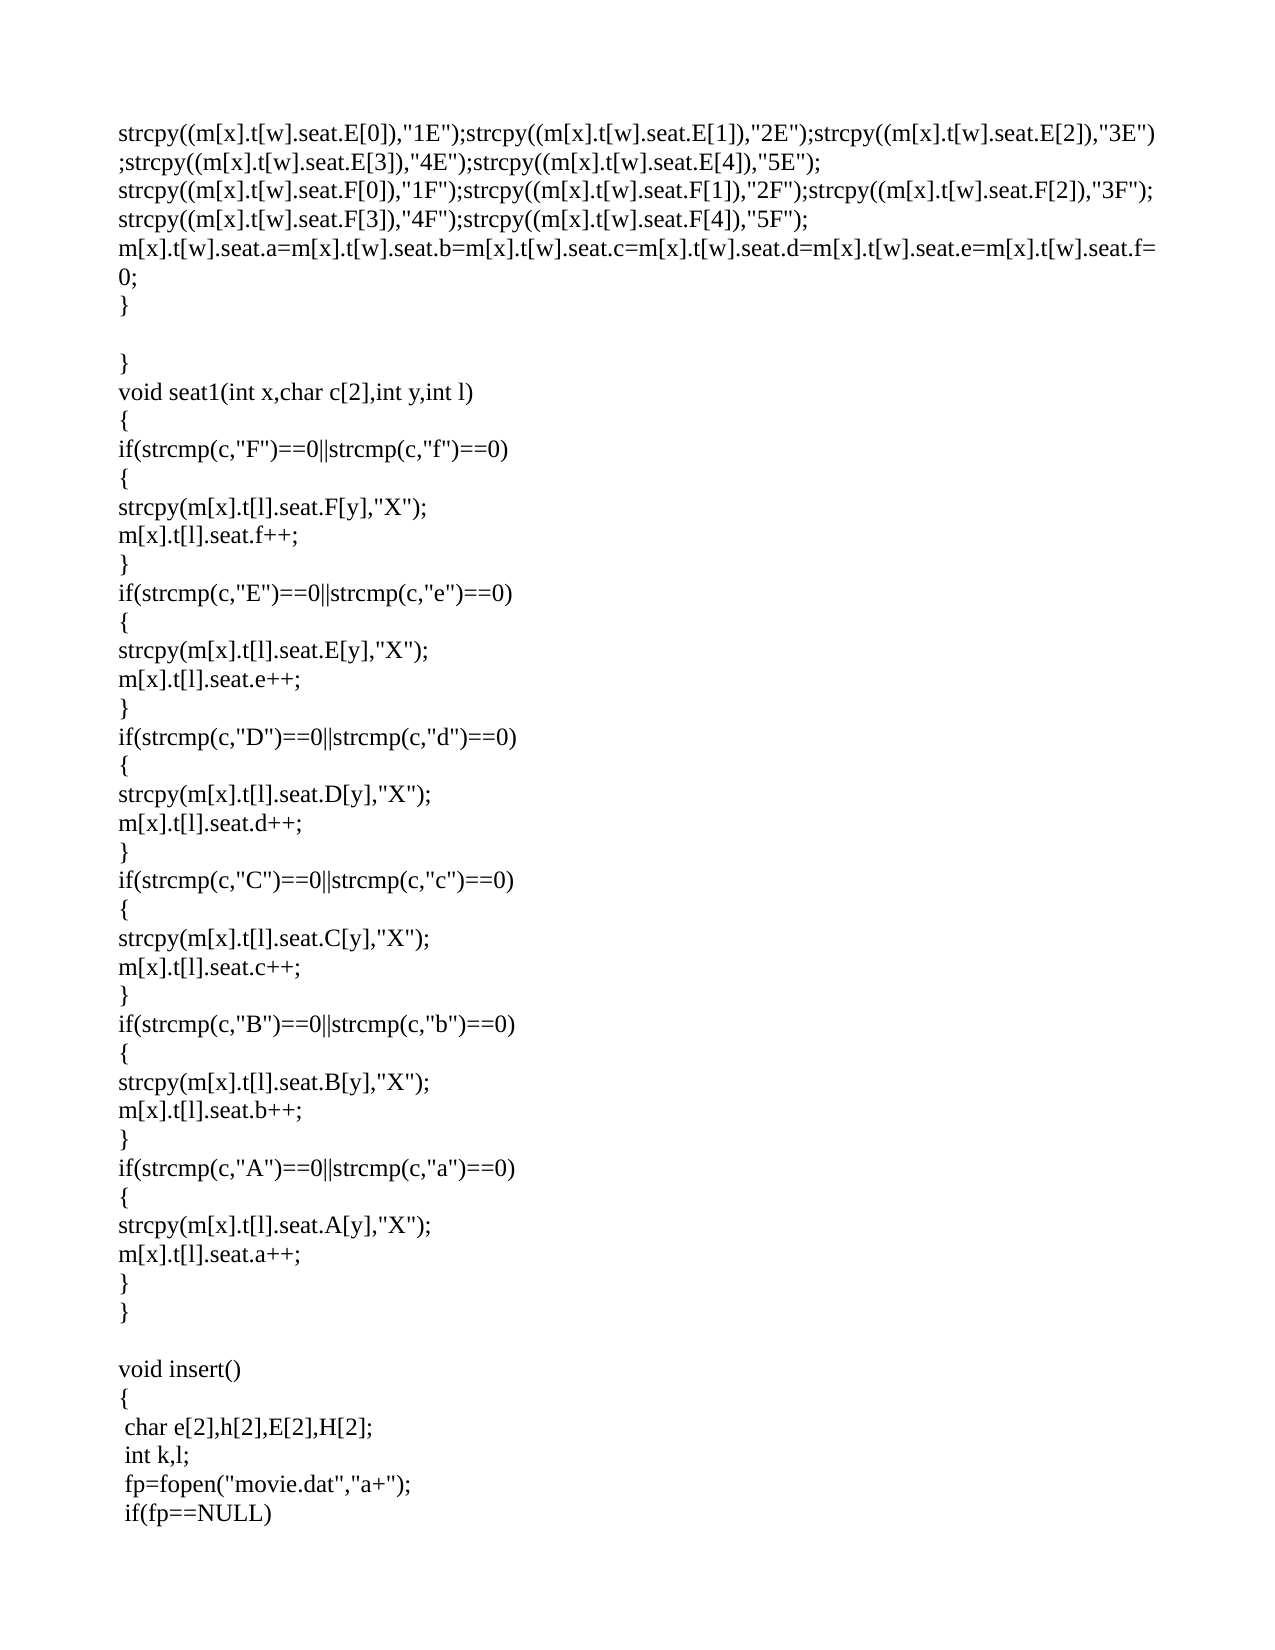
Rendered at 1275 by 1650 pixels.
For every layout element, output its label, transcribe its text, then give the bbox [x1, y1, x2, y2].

text m[x].t[l].seat.d++; [118, 808, 1157, 837]
text if(strcmp(c,"A")==0||strcmp(c,"a")==0) [118, 1153, 1157, 1182]
text { [118, 1383, 1157, 1412]
text if(strcmp(c,"C")==0||strcmp(c,"c")==0) [118, 866, 1157, 894]
text m[x].t[w].seat.a=m[x].t[w].seat.b=m[x].t[w].seat.c=m[x].t[w].seat.d=m[x].t[w].seat.e=m[x].t[w].seat.f=0; [118, 233, 1157, 291]
text strcpy(m[x].t[l].seat.B[y],"X"); [118, 1067, 1157, 1096]
text } [118, 1297, 1157, 1326]
text strcpy(m[x].t[l].seat.E[y],"X"); [118, 636, 1157, 664]
text void insert() [118, 1354, 1157, 1383]
text int k,l; [118, 1441, 1157, 1469]
text if(fp==NULL) [118, 1498, 1157, 1527]
text } [118, 1268, 1157, 1297]
text m[x].t[l].seat.f++; [118, 521, 1157, 549]
text void seat1(int x,char c[2],int y,int l) [118, 377, 1157, 406]
text } [118, 549, 1157, 578]
text } [118, 981, 1157, 1009]
text strcpy(m[x].t[l].seat.D[y],"X"); [118, 779, 1157, 808]
text { [118, 607, 1157, 636]
text strcpy(m[x].t[l].seat.F[y],"X"); [118, 492, 1157, 521]
text { [118, 894, 1157, 923]
text m[x].t[l].seat.c++; [118, 952, 1157, 981]
text m[x].t[l].seat.e++; [118, 664, 1157, 693]
text char e[2],h[2],E[2],H[2]; [118, 1412, 1157, 1441]
text { [118, 406, 1157, 434]
text if(strcmp(c,"D")==0||strcmp(c,"d")==0) [118, 722, 1157, 751]
text } [118, 837, 1157, 866]
text if(strcmp(c,"F")==0||strcmp(c,"f")==0) [118, 434, 1157, 463]
text } [118, 693, 1157, 722]
text strcpy((m[x].t[w].seat.F[0]),"1F");strcpy((m[x].t[w].seat.F[1]),"2F");strcpy((m[x].t[w].seat.F[2]),"3F");strcpy((m[x].t[w].seat.F[3]),"4F");strcpy((m[x].t[w].seat.F[4]),"5F"); [118, 176, 1157, 233]
text strcpy(m[x].t[l].seat.C[y],"X"); [118, 923, 1157, 952]
text strcpy(m[x].t[l].seat.A[y],"X"); [118, 1211, 1157, 1239]
text if(strcmp(c,"E")==0||strcmp(c,"e")==0) [118, 578, 1157, 607]
text if(strcmp(c,"B")==0||strcmp(c,"b")==0) [118, 1009, 1157, 1038]
text strcpy((m[x].t[w].seat.E[0]),"1E");strcpy((m[x].t[w].seat.E[1]),"2E");strcpy((m[x].t[w].seat.E[2]),"3E");strcpy((m[x].t[w].seat.E[3]),"4E");strcpy((m[x].t[w].seat.E[4]),"5E"); [118, 118, 1157, 176]
text } [118, 1124, 1157, 1153]
text { [118, 463, 1157, 492]
text } [118, 291, 1157, 319]
text m[x].t[l].seat.a++; [118, 1239, 1157, 1268]
text } [118, 348, 1157, 377]
text { [118, 1038, 1157, 1067]
text fp=fopen("movie.dat","a+"); [118, 1469, 1157, 1498]
text { [118, 751, 1157, 779]
text m[x].t[l].seat.b++; [118, 1096, 1157, 1124]
text { [118, 1182, 1157, 1211]
